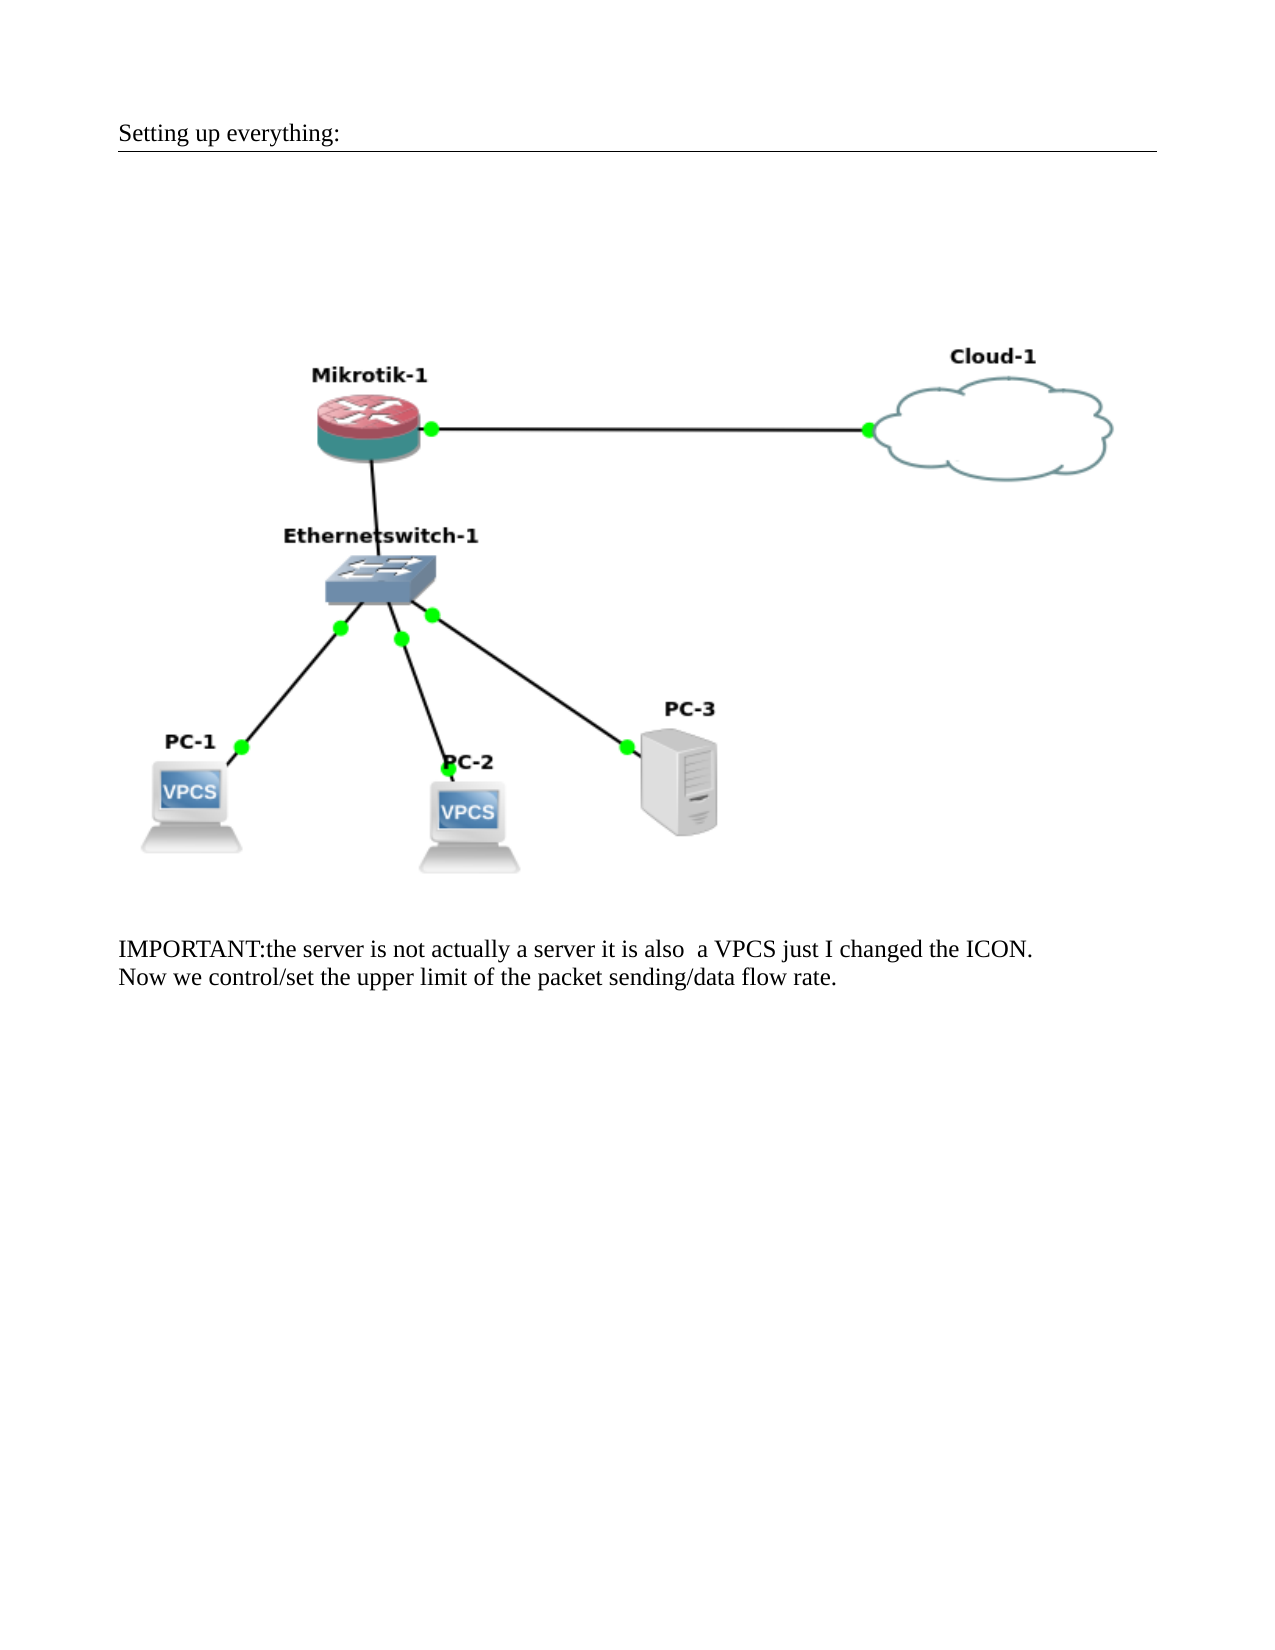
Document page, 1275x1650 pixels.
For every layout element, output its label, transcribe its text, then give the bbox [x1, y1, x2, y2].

text Now we control/set the upper limit of the packet sending/data flow rate. [118, 962, 1157, 991]
picture [111, 306, 1150, 905]
text IMPORTANT:the server is not actually a server it is also a VPCS just I changed the ICON. [118, 934, 1157, 962]
text Setting up everything: [118, 118, 1157, 151]
